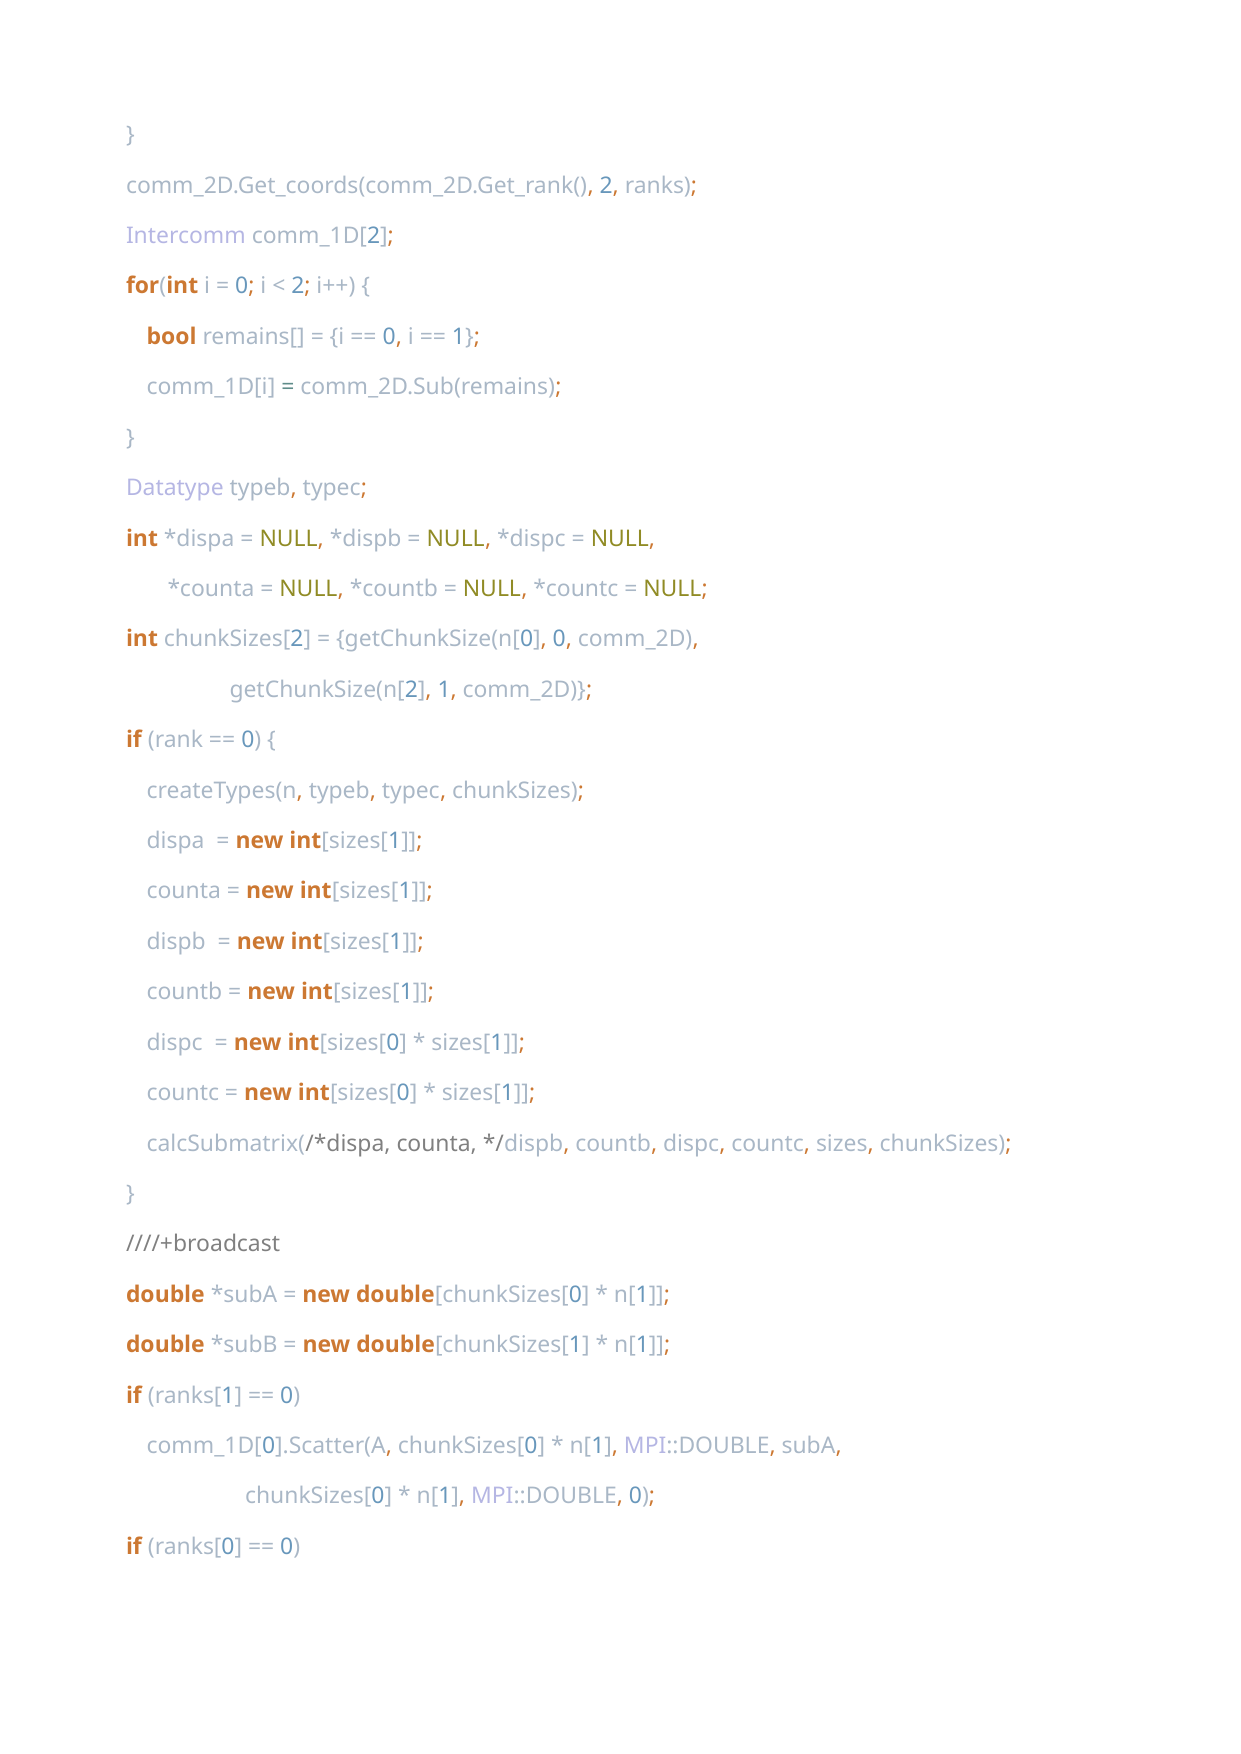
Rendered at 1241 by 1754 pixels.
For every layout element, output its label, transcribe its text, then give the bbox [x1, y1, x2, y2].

text if (ranks[1] == 0) [84, 1379, 1159, 1410]
text getChunkSize(n[2], 1, comm_2D)}; [84, 673, 1159, 704]
text comm_2D.Get_coords(comm_2D.Get_rank(), 2, ranks); [84, 169, 1159, 200]
text } [84, 1177, 1159, 1208]
text int *dispa = NULL, *dispb = NULL, *dispc = NULL, [84, 522, 1159, 553]
text Intercomm comm_1D[2]; [84, 219, 1159, 250]
text } [84, 421, 1159, 452]
text chunkSizes[0] * n[1], MPI::DOUBLE, 0); [84, 1479, 1159, 1511]
text comm_1D[0].Scatter(A, chunkSizes[0] * n[1], MPI::DOUBLE, subA, [84, 1429, 1159, 1460]
text *counta = NULL, *countb = NULL, *countc = NULL; [84, 572, 1159, 603]
text countc = new int[sizes[0] * sizes[1]]; [84, 1076, 1159, 1107]
text if (ranks[0] == 0) [84, 1530, 1159, 1561]
text Datatype typeb, typec; [84, 471, 1159, 502]
text counta = new int[sizes[1]]; [84, 874, 1159, 906]
text int chunkSizes[2] = {getChunkSize(n[0], 0, comm_2D), [84, 622, 1159, 654]
text dispa = new int[sizes[1]]; [84, 824, 1159, 855]
text createTypes(n, typeb, typec, chunkSizes); [84, 774, 1159, 805]
text for(int i = 0; i < 2; i++) { [84, 269, 1159, 301]
text dispc = new int[sizes[0] * sizes[1]]; [84, 1026, 1159, 1057]
text dispb = new int[sizes[1]]; [84, 925, 1159, 956]
text double *subB = new double[chunkSizes[1] * n[1]]; [84, 1328, 1159, 1359]
text if (rank == 0) { [84, 723, 1159, 754]
text ////+broadcast [84, 1227, 1159, 1259]
text } [84, 118, 1159, 149]
text double *subA = new double[chunkSizes[0] * n[1]]; [84, 1278, 1159, 1309]
text bool remains[] = {i == 0, i == 1}; [84, 320, 1159, 351]
text countb = new int[sizes[1]]; [84, 975, 1159, 1007]
text calcSubmatrix(/*dispa, counta, */dispb, countb, dispc, countc, sizes, chunkSizes); [84, 1127, 1159, 1158]
text comm_1D[i] = comm_2D.Sub(remains); [84, 370, 1159, 402]
